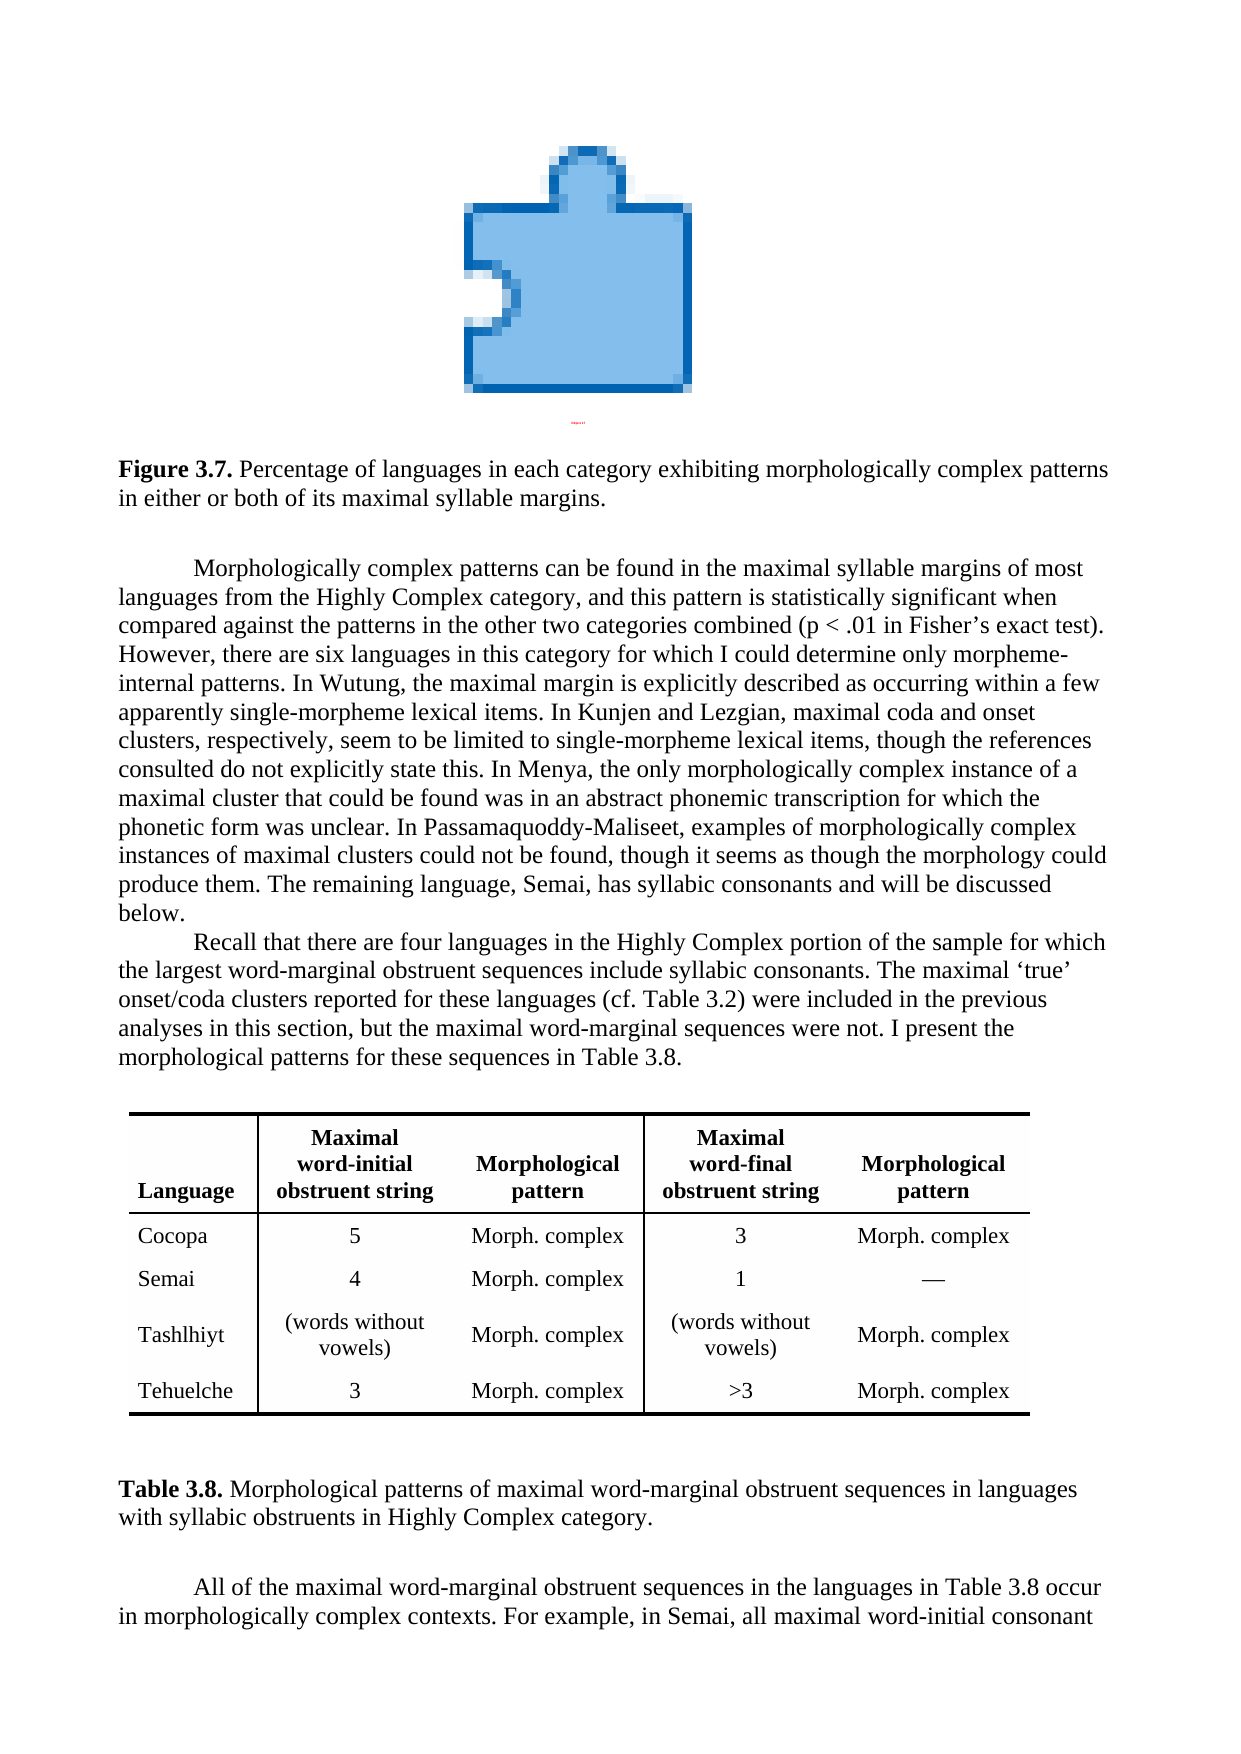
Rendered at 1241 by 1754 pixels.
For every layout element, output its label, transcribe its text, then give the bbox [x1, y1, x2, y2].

text All of the maximal word-marginal obstruent sequences in the languages in Table 3.8 occur in morphologically complex contexts. For example, in Semai, all maximal word-initial consonant [118, 1572, 1122, 1630]
table_cell Cocopa [129, 1214, 257, 1257]
table_cell Morph. complex [451, 1257, 643, 1300]
table_cell Tehuelche [129, 1369, 257, 1412]
text Figure 3.7. Percentage of languages in each category exhibiting morphologically complex patterns in either or both of its maximal syllable margins. [118, 454, 1122, 512]
table_cell 5 [259, 1214, 451, 1257]
table_cell Morph. complex [451, 1214, 643, 1257]
table_header Morphological pattern [451, 1116, 643, 1212]
table_cell (words without vowels) [645, 1300, 837, 1369]
table_header Maximal word-initial obstruent string [259, 1116, 451, 1212]
table_cell Morph. complex [837, 1369, 1030, 1412]
table_cell Morph. complex [451, 1369, 643, 1412]
table_cell — [837, 1257, 1030, 1300]
table_cell Morph. complex [837, 1214, 1030, 1257]
table_cell 3 [645, 1214, 837, 1257]
text Table 3.8. Morphological patterns of maximal word-marginal obstruent sequences in languages with syllabic obstruents in Highly Complex category. [118, 1474, 1122, 1531]
table_cell Tashlhiyt [129, 1300, 257, 1369]
table_cell Semai [129, 1257, 257, 1300]
table_cell >3 [645, 1369, 837, 1412]
table_cell 4 [259, 1257, 451, 1300]
table_cell Morph. complex [837, 1300, 1030, 1369]
table_header Language [129, 1116, 257, 1212]
table_cell Morph. complex [451, 1300, 643, 1369]
table_header Maximal word-final obstruent string [645, 1116, 837, 1212]
table_cell (words without vowels) [259, 1300, 451, 1369]
table_header Morphological pattern [837, 1116, 1030, 1212]
text Morphologically complex patterns can be found in the maximal syllable margins of most languages from the Highly Complex category, and this pattern is statistically significant when compared against the patterns in the other two categories combined (p < .01 in Fisher’s exact test). However, there are six languages in this category for which I could determine only morpheme-internal patterns. In Wutung, the maximal margin is explicitly described as occurring within a few apparently single-morpheme lexical items. In Kunjen and Lezgian, maximal coda and onset clusters, respectively, seem to be limited to single-morpheme lexical items, though the references consulted do not explicitly state this. In Menya, the only morphologically complex instance of a maximal cluster that could be found was in an abstract phonemic transcription for which the phonetic form was unclear. In Passamaquoddy-Maliseet, examples of morphologically complex instances of maximal clusters could not be found, though it seems as though the morphology could produce them. The remaining language, Semai, has syllabic consonants and will be discussed below. [118, 553, 1122, 927]
text Recall that there are four languages in the Highly Complex portion of the sample for which the largest word-marginal obstruent sequences include syllabic consonants. The maximal ‘true’ onset/coda clusters reported for these languages (cf. Table 3.2) were included in the previous analyses in this section, but the maximal word-marginal sequences were not. I present the morphological patterns for these sequences in Table 3.8. [118, 927, 1122, 1070]
table_cell 1 [645, 1257, 837, 1300]
table_cell 3 [259, 1369, 451, 1412]
